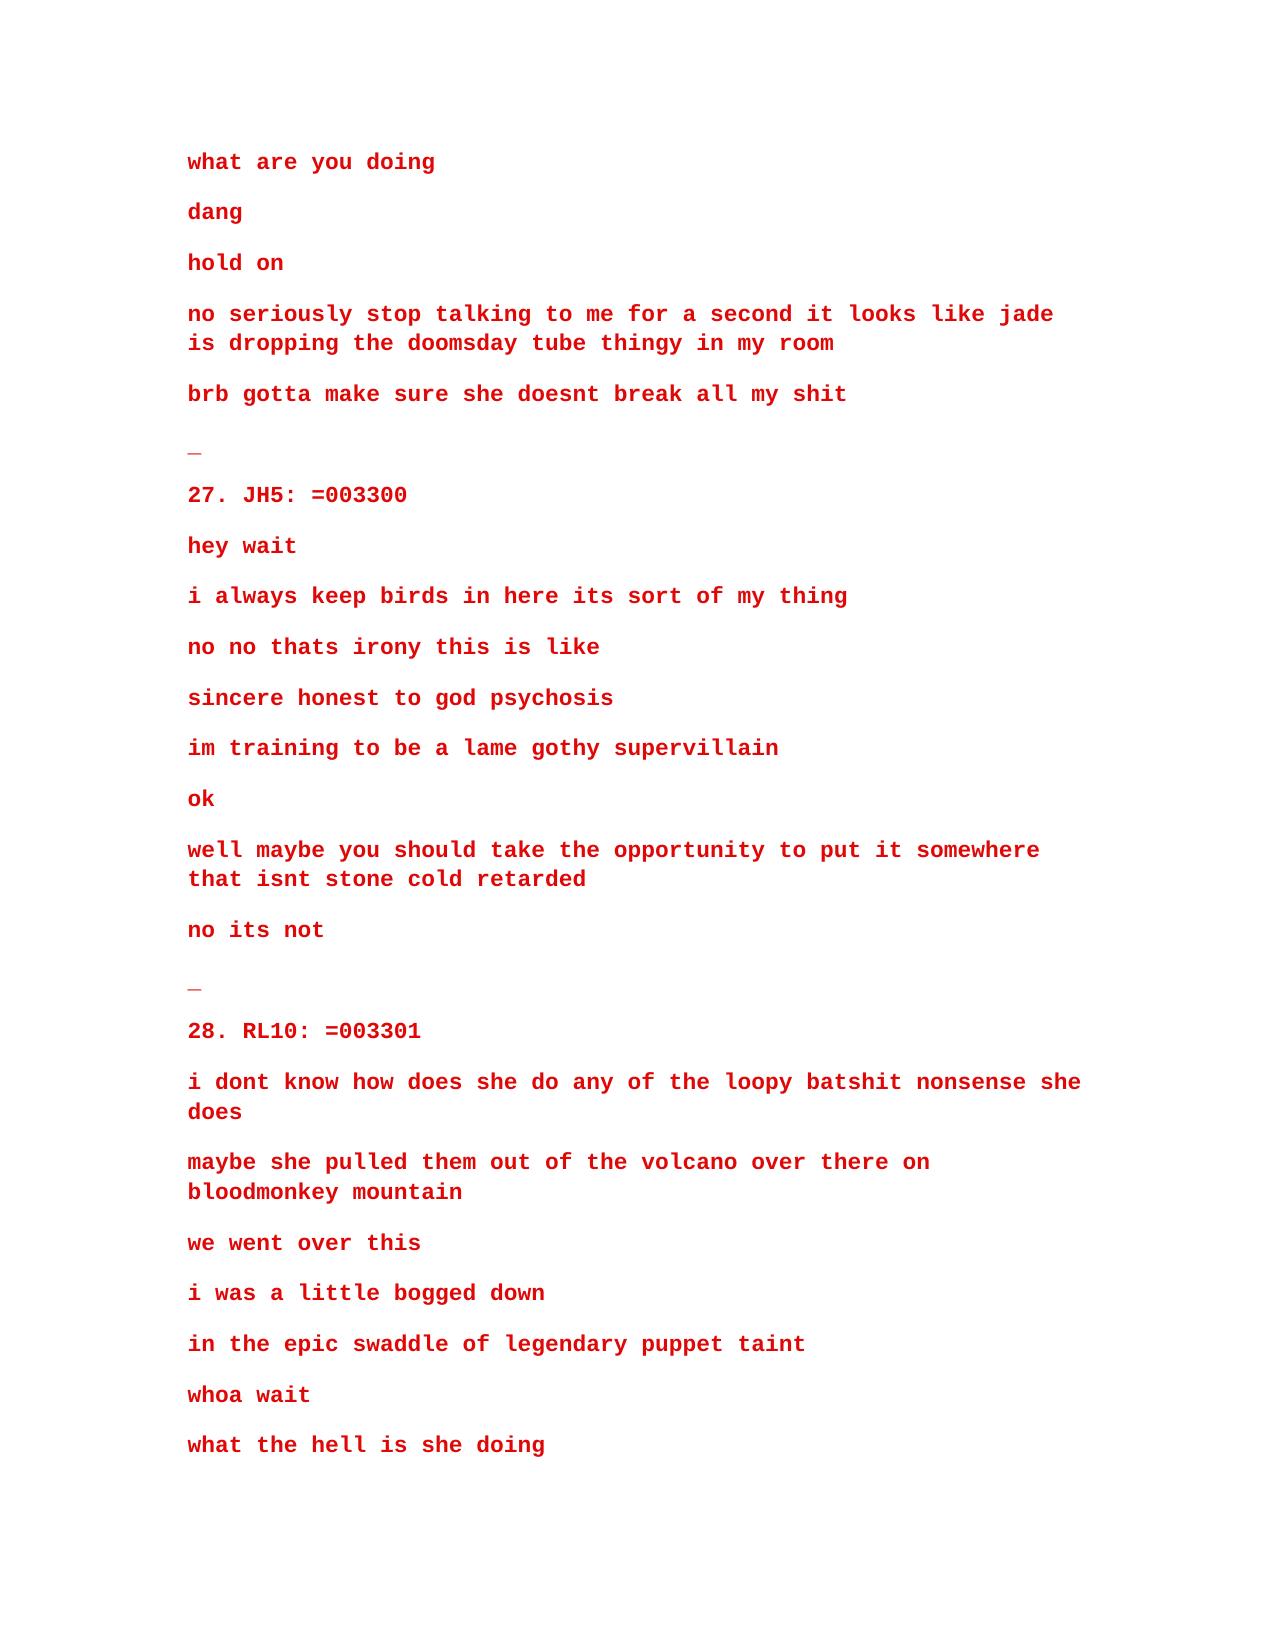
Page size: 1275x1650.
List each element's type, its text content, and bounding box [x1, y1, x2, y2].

text sincere honest to god psychosis [187, 686, 1087, 712]
text i always keep birds in here its sort of my thing [187, 585, 1087, 611]
text 27. JH5: =003300 [187, 483, 1087, 509]
text i dont know how does she do any of the loopy batshit nonsense she does [187, 1070, 1087, 1126]
text 28. RL10: =003301 [187, 1019, 1087, 1046]
text im training to be a lame gothy supervillain [187, 737, 1087, 763]
text what are you doing [187, 150, 1087, 176]
text no its not [187, 918, 1087, 944]
text dang [187, 201, 1087, 227]
text brb gotta make sure she doesnt break all my shit [187, 382, 1087, 408]
text whoa wait [187, 1383, 1087, 1409]
text _ [187, 969, 1087, 995]
text hold on [187, 251, 1087, 277]
text well maybe you should take the opportunity to put it somewhere that isnt stone cold retarded [187, 838, 1087, 894]
text _ [187, 433, 1087, 459]
text we went over this [187, 1231, 1087, 1257]
text what the hell is she doing [187, 1433, 1087, 1459]
text i was a little bogged down [187, 1282, 1087, 1308]
text no no thats irony this is like [187, 635, 1087, 661]
text ok [187, 787, 1087, 813]
text maybe she pulled them out of the volcano over there on bloodmonkey mountain [187, 1151, 1087, 1206]
text hey wait [187, 534, 1087, 560]
text no seriously stop talking to me for a second it looks like jade is dropping the doomsday tube thingy in my room [187, 302, 1087, 358]
text in the epic swaddle of legendary puppet taint [187, 1332, 1087, 1358]
